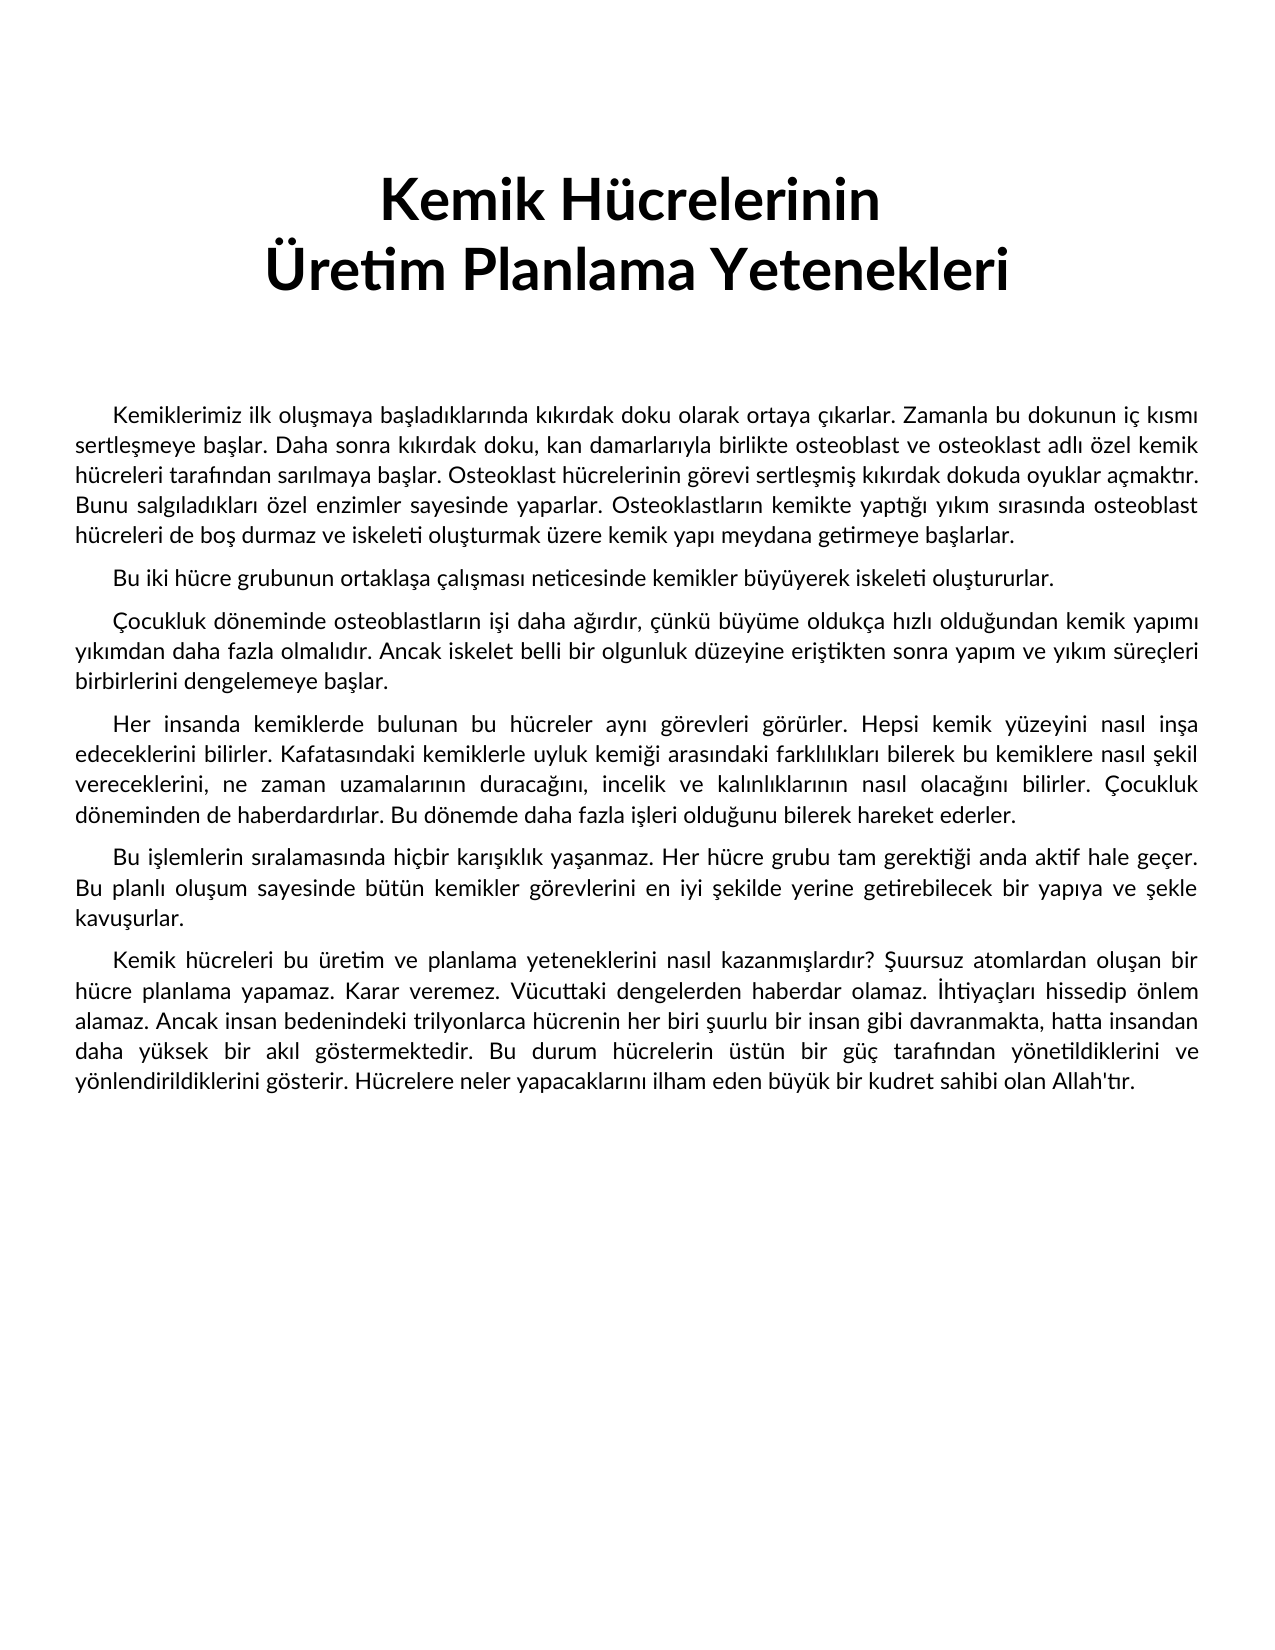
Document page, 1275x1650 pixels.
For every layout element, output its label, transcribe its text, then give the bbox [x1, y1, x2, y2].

text Kemiklerimiz ilk oluşmaya başladıklarında kıkırdak doku olarak ortaya çıkarlar. Zamanla bu dokunun iç kısmı sertleşmeye başlar. Daha sonra kıkırdak doku, kan damarlarıyla birlikte osteoblast ve osteoklast adlı özel kemik hücreleri tarafından sarılmaya başlar. Osteoklast hücrelerinin görevi sertleşmiş kıkırdak dokuda oyuklar açmaktır. Bunu salgıladıkları özel enzimler sayesinde yaparlar. Osteoklastların kemikte yaptığı yıkım sırasında osteoblast hücreleri de boş durmaz ve iskeleti oluşturmak üzere kemik yapı meydana getirmeye başlarlar. [75, 400, 1200, 549]
text Bu işlemlerin sıralamasında hiçbir karışıklık yaşanmaz. Her hücre grubu tam gerektiği anda aktif hale geçer. Bu planlı oluşum sayesinde bütün kemikler görevlerini en iyi şekilde yerine getirebilecek bir yapıya ve şekle kavuşurlar. [75, 843, 1200, 931]
text Çocukluk döneminde osteoblastların işi daha ağırdır, çünkü büyüme oldukça hızlı olduğundan kemik yapımı yıkımdan daha fazla olmalıdır. Ancak iskelet belli bir olgunluk düzeyine eriştikten sonra yapım ve yıkım süreçleri birbirlerini dengelemeye başlar. [75, 607, 1200, 694]
subtitle Kemik Hücrelerinin Üretim Planlama Yetenekleri [75, 162, 1200, 302]
text Bu iki hücre grubunun ortaklaşa çalışması neticesinde kemikler büyüyerek iskeleti oluştururlar. [75, 564, 1200, 591]
text Kemik hücreleri bu üretim ve planlama yeteneklerini nasıl kazanmışlardır? Şuursuz atomlardan oluşan bir hücre planlama yapamaz. Karar veremez. Vücuttaki dengelerden haberdar olamaz. İhtiyaçları hissedip önlem alamaz. Ancak insan bedenindeki trilyonlarca hücrenin her biri şuurlu bir insan gibi davranmakta, hatta insandan daha yüksek bir akıl göstermektedir. Bu durum hücrelerin üstün bir güç tarafından yönetildiklerini ve yönlendirildiklerini gösterir. Hücrelere neler yapacaklarını ilham eden büyük bir kudret sahibi olan Allah'tır. [75, 946, 1200, 1094]
text Her insanda kemiklerde bulunan bu hücreler aynı görevleri görürler. Hepsi kemik yüzeyini nasıl inşa edeceklerini bilirler. Kafatasındaki kemiklerle uyluk kemiği arasındaki farklılıkları bilerek bu kemiklere nasıl şekil vereceklerini, ne zaman uzamalarının duracağını, incelik ve kalınlıklarının nasıl olacağını bilirler. Çocukluk döneminden de haberdardırlar. Bu dönemde daha fazla işleri olduğunu bilerek hareket ederler. [75, 710, 1200, 828]
